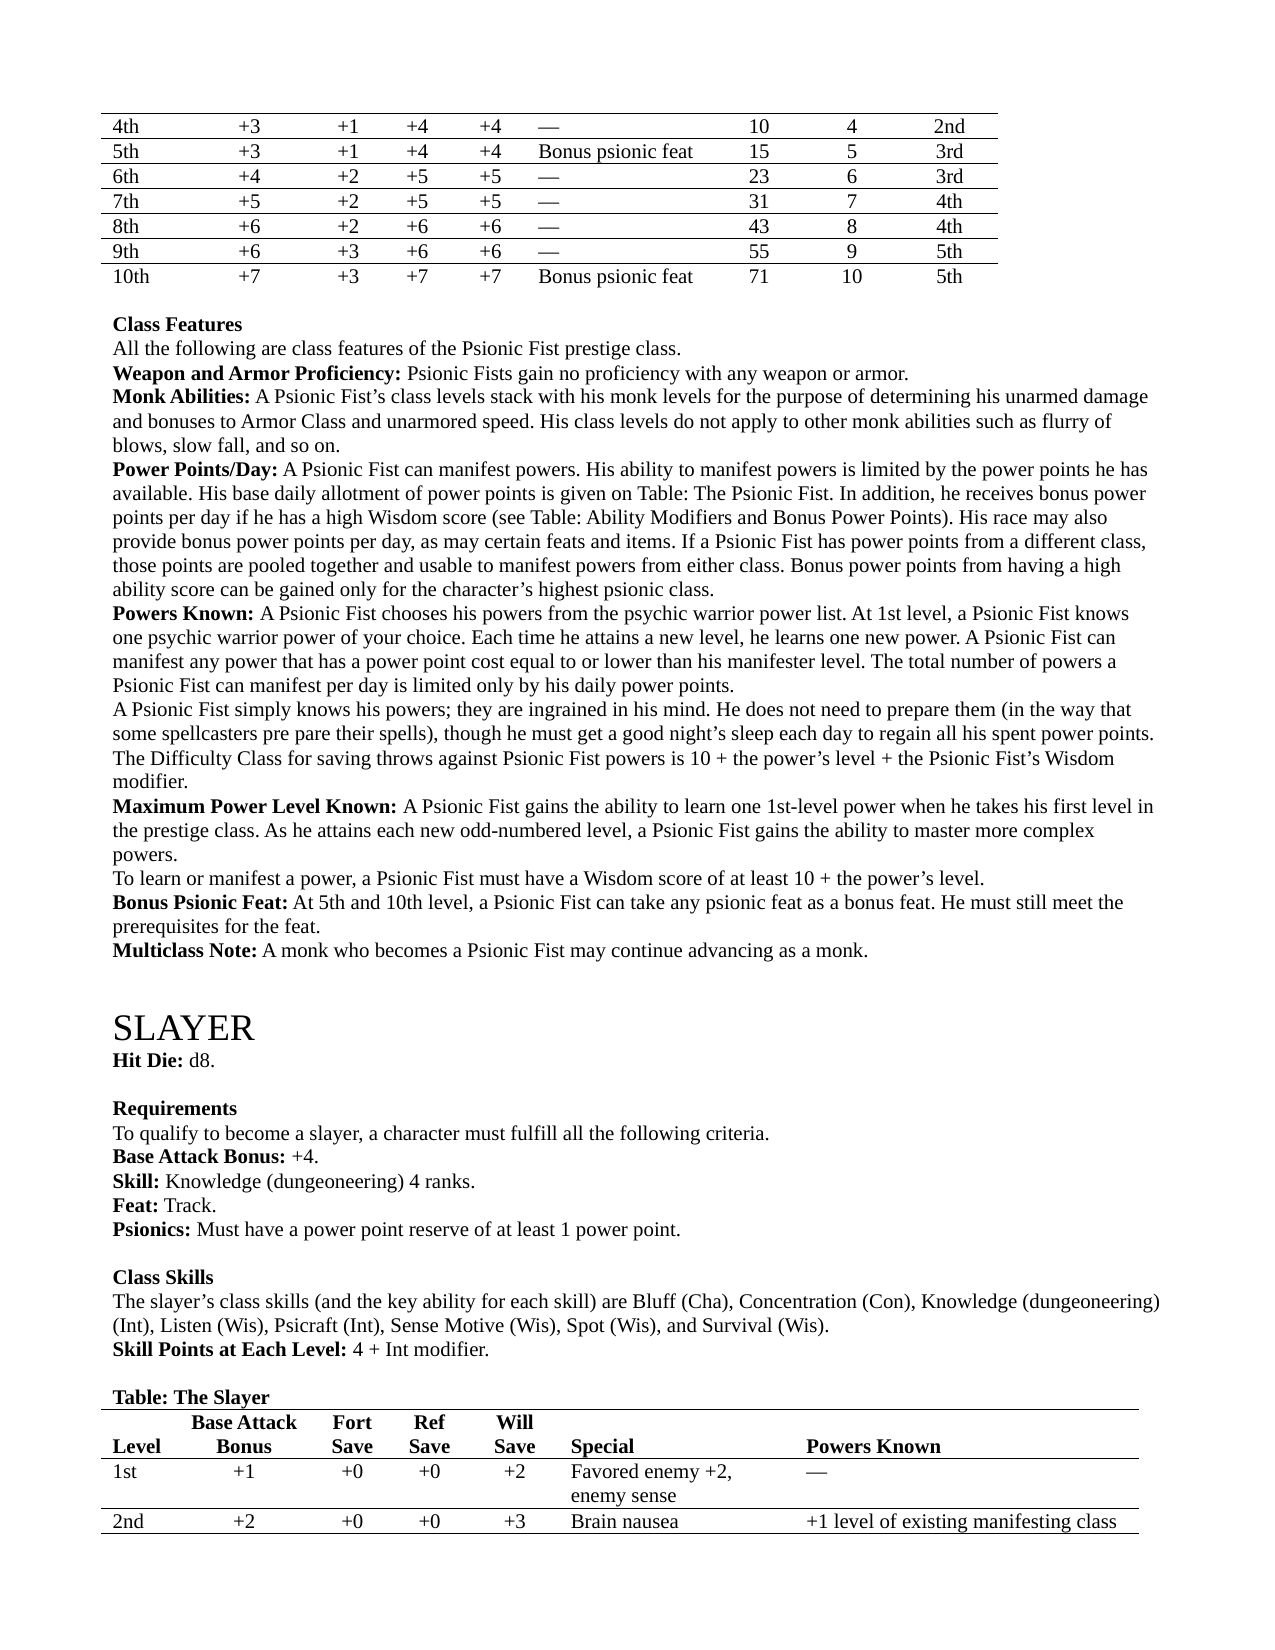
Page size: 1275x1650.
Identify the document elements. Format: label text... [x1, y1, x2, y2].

subtitle SLAYER [112, 1005, 1162, 1048]
table_cell +5 [381, 189, 454, 213]
table_cell +2 [173, 1509, 316, 1533]
table_cell +6 [183, 214, 316, 238]
text Weapon and Armor Proficiency: Psionic Fists gain no proficiency with any weapon or armor. [112, 360, 1162, 384]
text The Difficulty Class for saving throws against Psionic Fist powers is 10 + the power’s level + the Psionic Fist’s Wisdom modifier. [112, 745, 1162, 793]
table_cell — [795, 1459, 1139, 1507]
table_cell 2nd [101, 1509, 172, 1533]
table_cell 5 [803, 139, 901, 163]
table_cell +4 [381, 114, 454, 138]
text Class Features [112, 312, 1162, 336]
table_cell Special [559, 1410, 795, 1458]
table_cell +3 [316, 264, 381, 288]
table_cell Will Save [470, 1410, 559, 1458]
text Powers Known: A Psionic Fist chooses his powers from the psychic warrior power list. At 1st level, a Psionic Fist knows one psychic warrior power of your choice. Each time he attains a new level, he learns one new power. A Psionic Fist can manifest any power that has a power point cost equal to or lower than his manifester level. The total number of powers a Psionic Fist can manifest per day is limited only by his daily power points. [112, 601, 1162, 697]
text Multiclass Note: A monk who becomes a Psionic Fist may continue advancing as a monk. [112, 938, 1162, 962]
table_cell 31 [715, 189, 803, 213]
text To qualify to become a slayer, a character must fulfill all the following criteria. [112, 1120, 1162, 1144]
table_cell Fort Save [316, 1410, 389, 1458]
table_cell 5th [901, 239, 998, 263]
subtitle Class Skills [112, 1265, 1162, 1289]
table_cell 4th [901, 214, 998, 238]
table_cell +7 [454, 264, 527, 288]
table_cell — [527, 239, 715, 263]
text Psionics: Must have a power point reserve of at least 1 power point. [112, 1217, 1162, 1241]
table_cell Ref Save [389, 1410, 470, 1458]
table_cell +0 [389, 1459, 470, 1507]
table_cell 3rd [901, 139, 998, 163]
subtitle Requirements [112, 1096, 1162, 1120]
table_cell +1 level of existing manifesting class [795, 1509, 1139, 1533]
table_cell 2nd [901, 114, 998, 138]
table_cell 4 [803, 114, 901, 138]
table_cell 10 [715, 114, 803, 138]
table_cell Level [101, 1410, 172, 1458]
table_cell Favored enemy +2, enemy sense [559, 1459, 795, 1507]
table_cell +3 [183, 139, 316, 163]
table_cell +7 [183, 264, 316, 288]
table_cell +3 [183, 114, 316, 138]
table_cell +5 [381, 164, 454, 188]
text Skill: Knowledge (dungeoneering) 4 ranks. [112, 1168, 1162, 1193]
text To learn or manifest a power, a Psionic Fist must have a Wisdom score of at least 10 + the power’s level. [112, 866, 1162, 890]
table_cell 6 [803, 164, 901, 188]
text Feat: Track. [112, 1193, 1162, 1217]
text Bonus Psionic Feat: At 5th and 10th level, a Psionic Fist can take any psionic feat as a bonus feat. He must still meet the prerequisites for the feat. [112, 890, 1162, 938]
table_cell +4 [454, 139, 527, 163]
table_cell +6 [381, 214, 454, 238]
table_cell 1st [101, 1459, 172, 1507]
table_cell +0 [389, 1509, 470, 1533]
table_cell +3 [470, 1509, 559, 1533]
table_cell +5 [183, 189, 316, 213]
table_cell 6th [101, 164, 183, 188]
table_cell 71 [715, 264, 803, 288]
table_cell — [527, 214, 715, 238]
table_cell 3rd [901, 164, 998, 188]
table_cell 15 [715, 139, 803, 163]
table_header Table: The Slayer [101, 1385, 1139, 1409]
table_cell +2 [316, 189, 381, 213]
table_cell 4th [101, 114, 183, 138]
text Maximum Power Level Known: A Psionic Fist gains the ability to learn one 1st-level power when he takes his first level in the prestige class. As he attains each new odd-numbered level, a Psionic Fist gains the ability to master more complex powers. [112, 793, 1162, 866]
table_cell 10th [101, 264, 183, 288]
table_cell — [527, 164, 715, 188]
table_cell — [527, 114, 715, 138]
table_cell Bonus psionic feat [527, 139, 715, 163]
text Power Points/Day: A Psionic Fist can manifest powers. His ability to manifest powers is limited by the power points he has available. His base daily allotment of power points is given on Table: The Psionic Fist. In addition, he receives bonus power points per day if he has a high Wisdom score (see Table: Ability Modifiers and Bonus Power Points). His race may also provide bonus power points per day, as may certain feats and items. If a Psionic Fist has power points from a different class, those points are pooled together and usable to manifest powers from either class. Bonus power points from having a high ability score can be gained only for the character’s highest psionic class. [112, 457, 1162, 601]
table_cell Bonus psionic feat [527, 264, 715, 288]
text A Psionic Fist simply knows his powers; they are ingrained in his mind. He does not need to prepare them (in the way that some spellcasters pre pare their spells), though he must get a good night’s sleep each day to regain all his spent power points. [112, 697, 1162, 745]
text Hit Die: d8. [112, 1048, 1162, 1072]
table_cell +1 [173, 1459, 316, 1507]
table_cell 9 [803, 239, 901, 263]
table_cell 8 [803, 214, 901, 238]
table_cell Brain nausea [559, 1509, 795, 1533]
table_cell +6 [381, 239, 454, 263]
table_cell 9th [101, 239, 183, 263]
table_cell +7 [381, 264, 454, 288]
table_cell +5 [454, 164, 527, 188]
table_cell 43 [715, 214, 803, 238]
table_cell +0 [316, 1509, 389, 1533]
table_cell +4 [183, 164, 316, 188]
table_cell Base Attack Bonus [173, 1410, 316, 1458]
table_cell 10 [803, 264, 901, 288]
table_cell +6 [454, 239, 527, 263]
table_cell +2 [316, 214, 381, 238]
table_cell Powers Known [795, 1410, 1139, 1458]
table_cell +2 [316, 164, 381, 188]
table_cell 7th [101, 189, 183, 213]
table_cell +4 [381, 139, 454, 163]
table_cell +1 [316, 139, 381, 163]
table_cell +6 [454, 214, 527, 238]
text Monk Abilities: A Psionic Fist’s class levels stack with his monk levels for the purpose of determining his unarmed damage and bonuses to Armor Class and unarmored speed. His class levels do not apply to other monk abilities such as flurry of blows, slow fall, and so on. [112, 384, 1162, 457]
table_cell +1 [316, 114, 381, 138]
table_cell +6 [183, 239, 316, 263]
table_cell +5 [454, 189, 527, 213]
table_cell +2 [470, 1459, 559, 1507]
table_cell 7 [803, 189, 901, 213]
table_cell +0 [316, 1459, 389, 1507]
text Base Attack Bonus: +4. [112, 1144, 1162, 1168]
table_cell 4th [901, 189, 998, 213]
table_cell 55 [715, 239, 803, 263]
table_cell — [527, 189, 715, 213]
table_cell +3 [316, 239, 381, 263]
table_cell 5th [101, 139, 183, 163]
text The slayer’s class skills (and the key ability for each skill) are Bluff (Cha), Concentration (Con), Knowledge (dungeoneering) (Int), Listen (Wis), Psicraft (Int), Sense Motive (Wis), Spot (Wis), and Survival (Wis). [112, 1289, 1162, 1337]
text All the following are class features of the Psionic Fist prestige class. [112, 336, 1162, 360]
text Skill Points at Each Level: 4 + Int modifier. [112, 1337, 1162, 1361]
table_cell 5th [901, 264, 998, 288]
table_cell 23 [715, 164, 803, 188]
table_cell +4 [454, 114, 527, 138]
table_cell 8th [101, 214, 183, 238]
